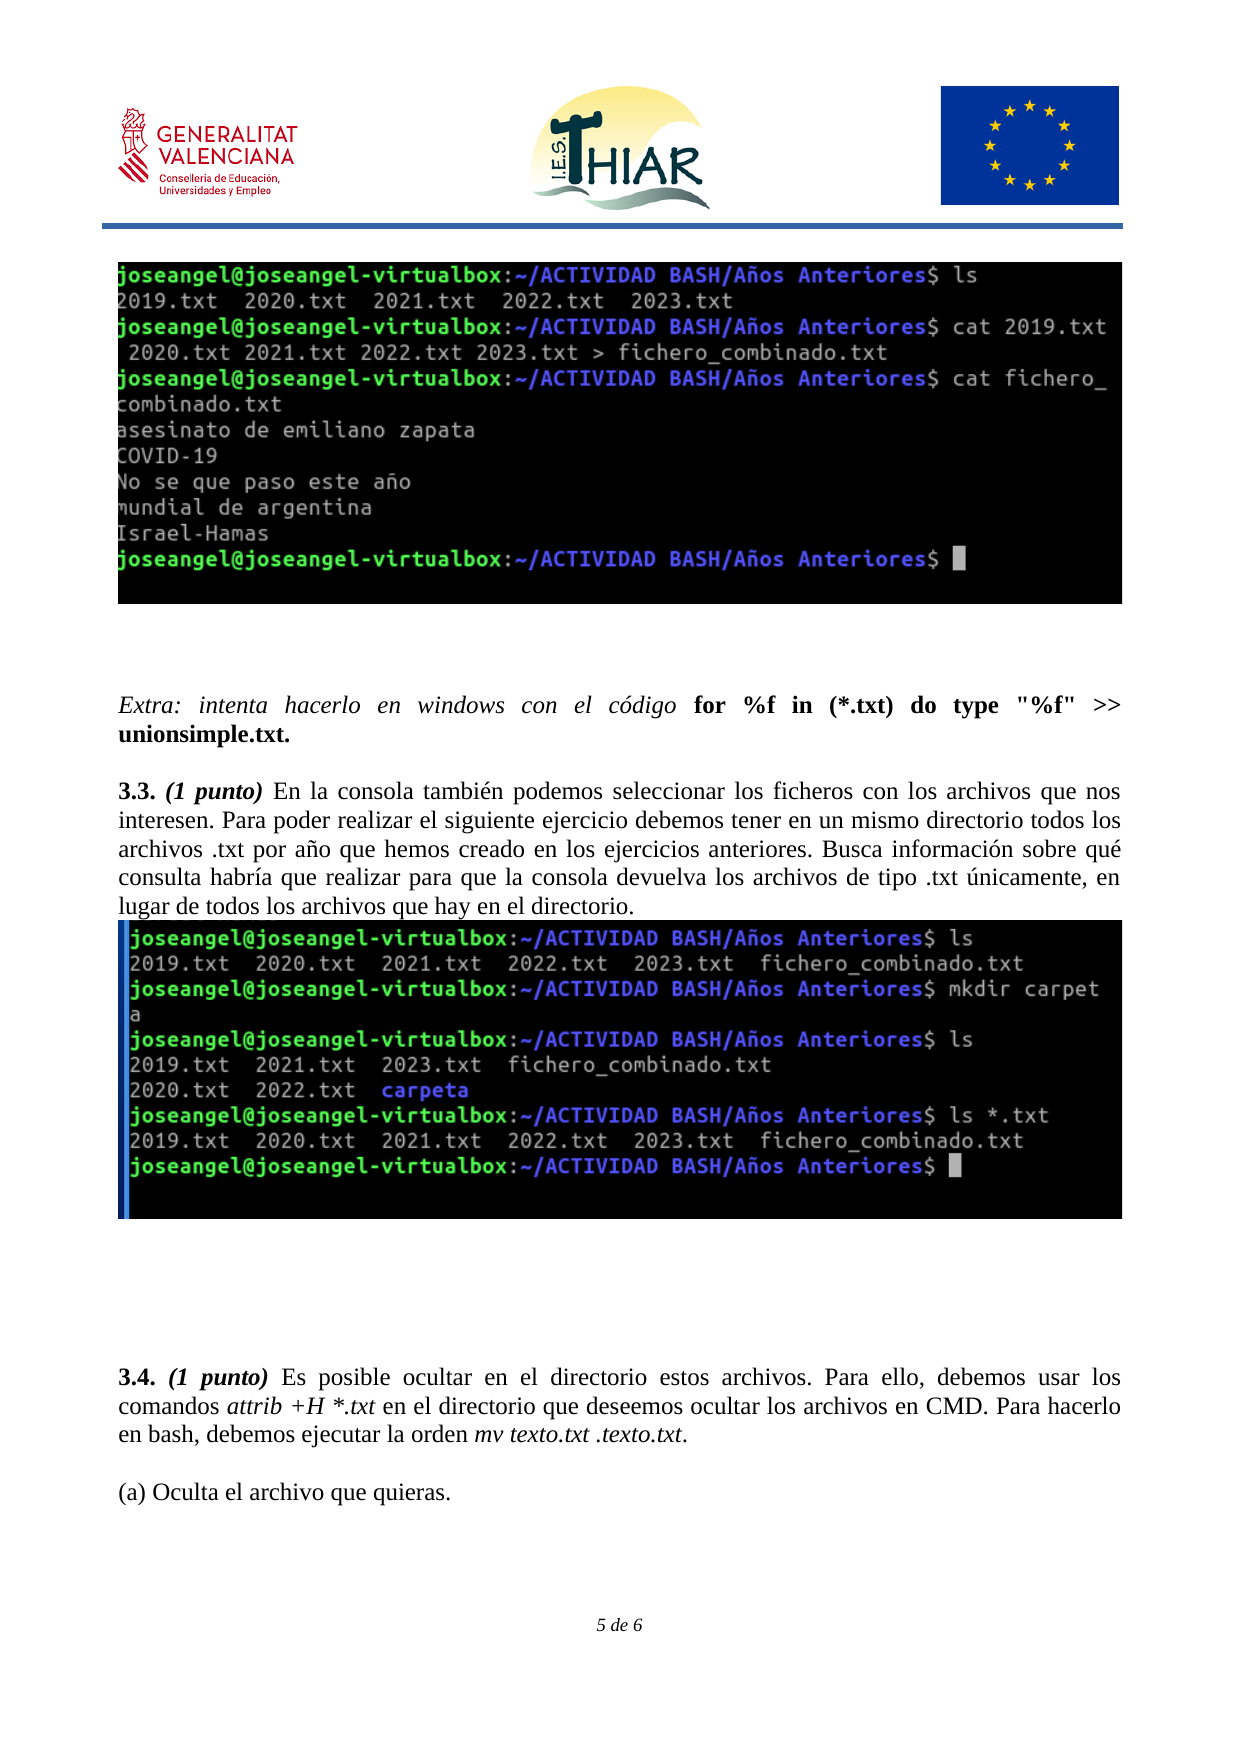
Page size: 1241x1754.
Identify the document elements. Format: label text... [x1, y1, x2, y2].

text 3.4. (1 punto) Es posible ocultar en el directorio estos archivos. Para ello, debemos usar los comandos attrib +H *.txt en el directorio que deseemos ocultar los archivos en CMD. Para hacerlo en bash, debemos ejecutar la orden mv texto.txt .texto.txt. [118, 1362, 1122, 1448]
text (a) Oculta el archivo que quieras. [118, 1477, 1122, 1506]
picture [530, 86, 710, 210]
text Extra: intenta hacerlo en windows con el código for %f in (*.txt) do type "%f" >> unionsimple.txt. [118, 690, 1122, 747]
text 3.3. (1 punto) En la consola también podemos seleccionar los ficheros con los archivos que nos interesen. Para poder realizar el siguiente ejercicio debemos tener en un mismo directorio todos los archivos .txt por año que hemos creado en los ejercicios anteriores. Busca información sobre qué consulta habría que realizar para que la consola devuelva los archivos de tipo .txt únicamente, en lugar de todos los archivos que hay en el directorio. [118, 776, 1122, 920]
picture [112, 103, 308, 206]
picture [940, 86, 1119, 205]
picture [118, 920, 1123, 1219]
picture [118, 262, 1123, 604]
